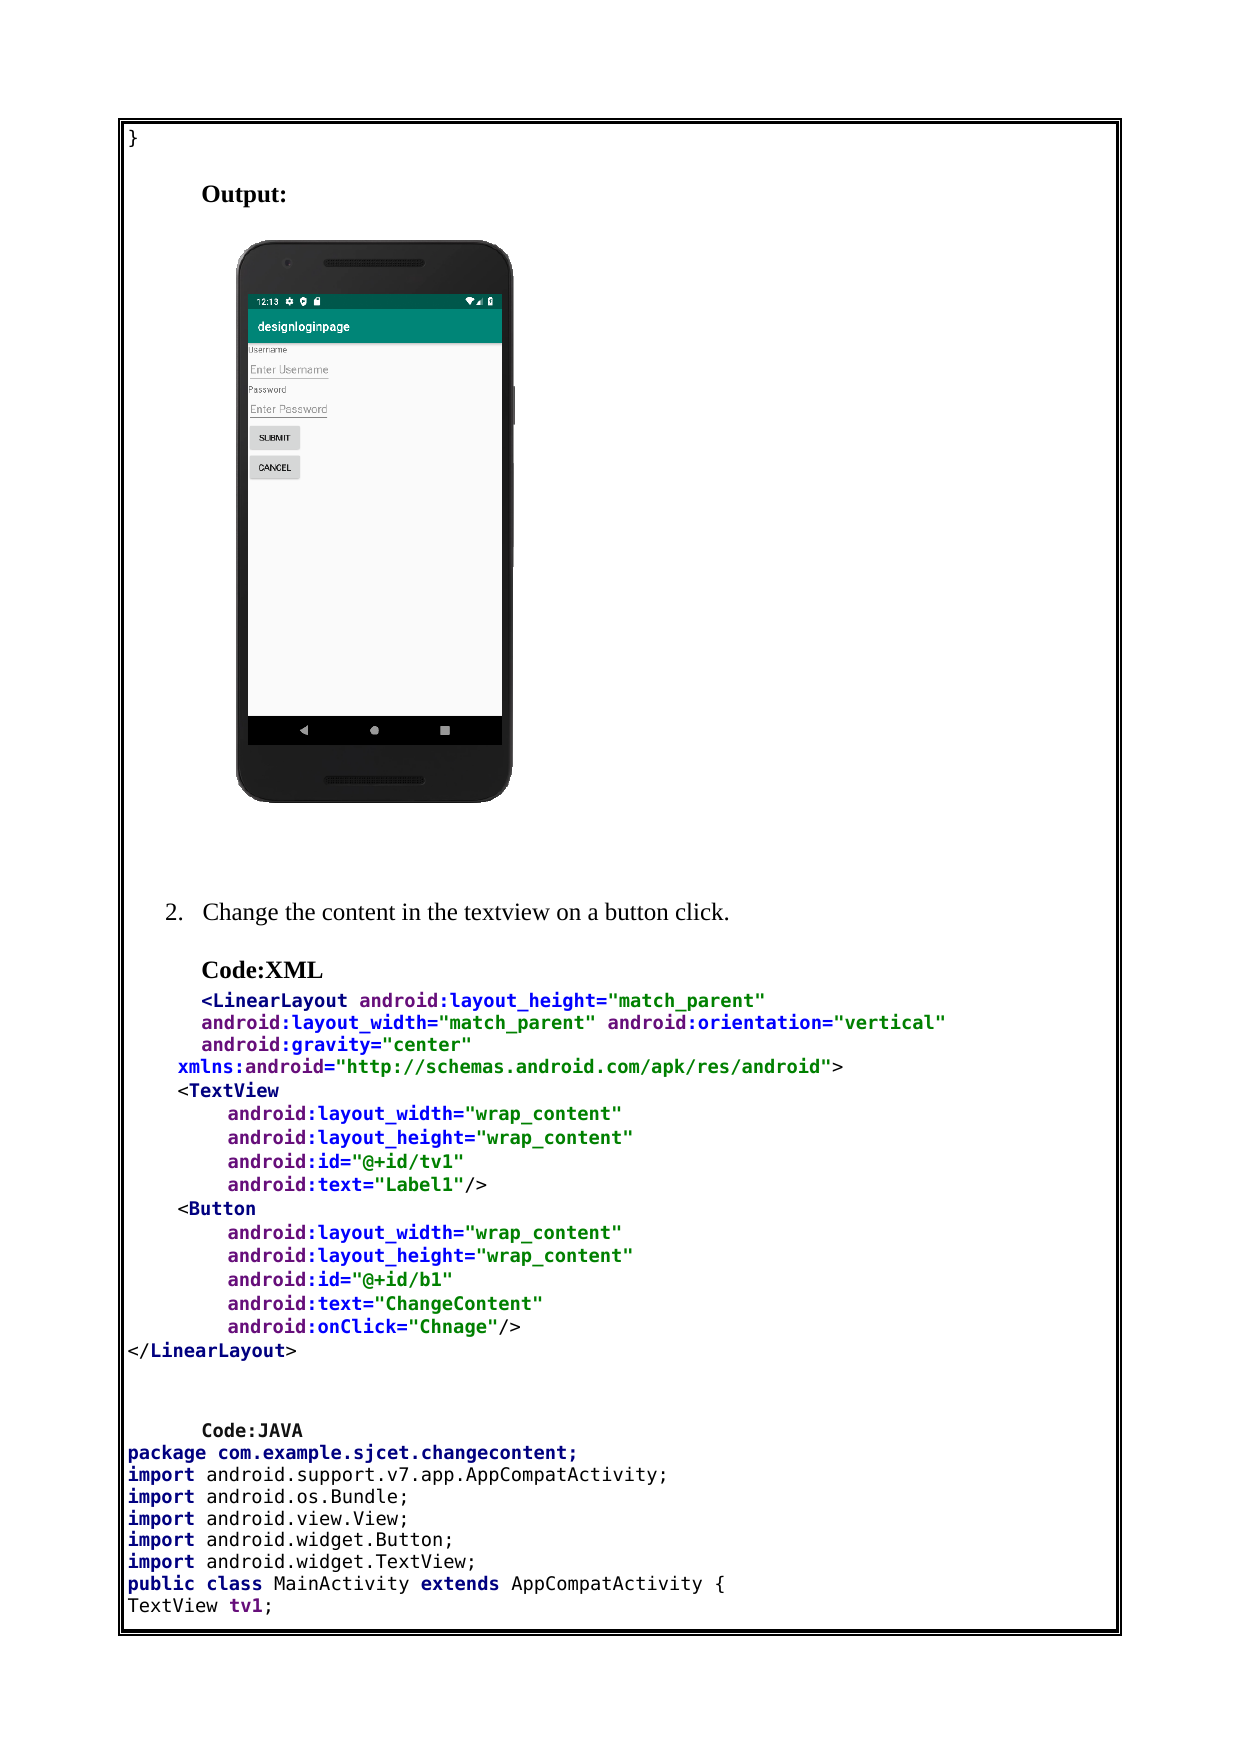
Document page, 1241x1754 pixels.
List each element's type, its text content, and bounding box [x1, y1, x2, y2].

text android:id="@+id/b1" [127, 1269, 1113, 1293]
text import android.widget.Button; [127, 1529, 1113, 1551]
text TextView tv1; [127, 1595, 1113, 1617]
text import android.os.Bundle; [127, 1486, 1113, 1507]
text android:text="ChangeContent" [127, 1293, 1113, 1316]
text import android.widget.TextView; [127, 1551, 1113, 1573]
text android:layout_height="wrap_content" [127, 1245, 1113, 1269]
text android:layout_height="wrap_content" [127, 1127, 1113, 1151]
text <TextView [127, 1080, 1113, 1103]
text xmlns:android="http://schemas.android.com/apk/res/android"> [127, 1056, 1113, 1080]
text <LinearLayout android:layout_height="match_parent" android:layout_width="match_parent" android:orientation="vertical" android:gravity="center" [127, 984, 1113, 1056]
text package com.example.sjcet.changecontent; [127, 1442, 1113, 1464]
picture [213, 240, 534, 812]
text Code:XML [127, 955, 1113, 984]
text <Button [127, 1198, 1113, 1222]
text android:layout_width="wrap_content" [127, 1222, 1113, 1245]
list Change the content in the textview on a button click. [165, 897, 1113, 926]
text public class MainActivity extends AppCompatActivity { [127, 1573, 1113, 1595]
text Output: [127, 179, 1113, 207]
text Code:JAVA [127, 1420, 1113, 1442]
text import android.support.v7.app.AppCompatActivity; [127, 1464, 1113, 1486]
text android:id="@+id/tv1" [127, 1151, 1113, 1174]
text android:layout_width="wrap_content" [127, 1103, 1113, 1127]
text </LinearLayout> [127, 1340, 1113, 1362]
text import android.view.View; [127, 1507, 1113, 1529]
text } [127, 127, 1113, 149]
text android:text="Label1"/> [127, 1174, 1113, 1198]
text android:onClick="Chnage"/> [127, 1316, 1113, 1340]
